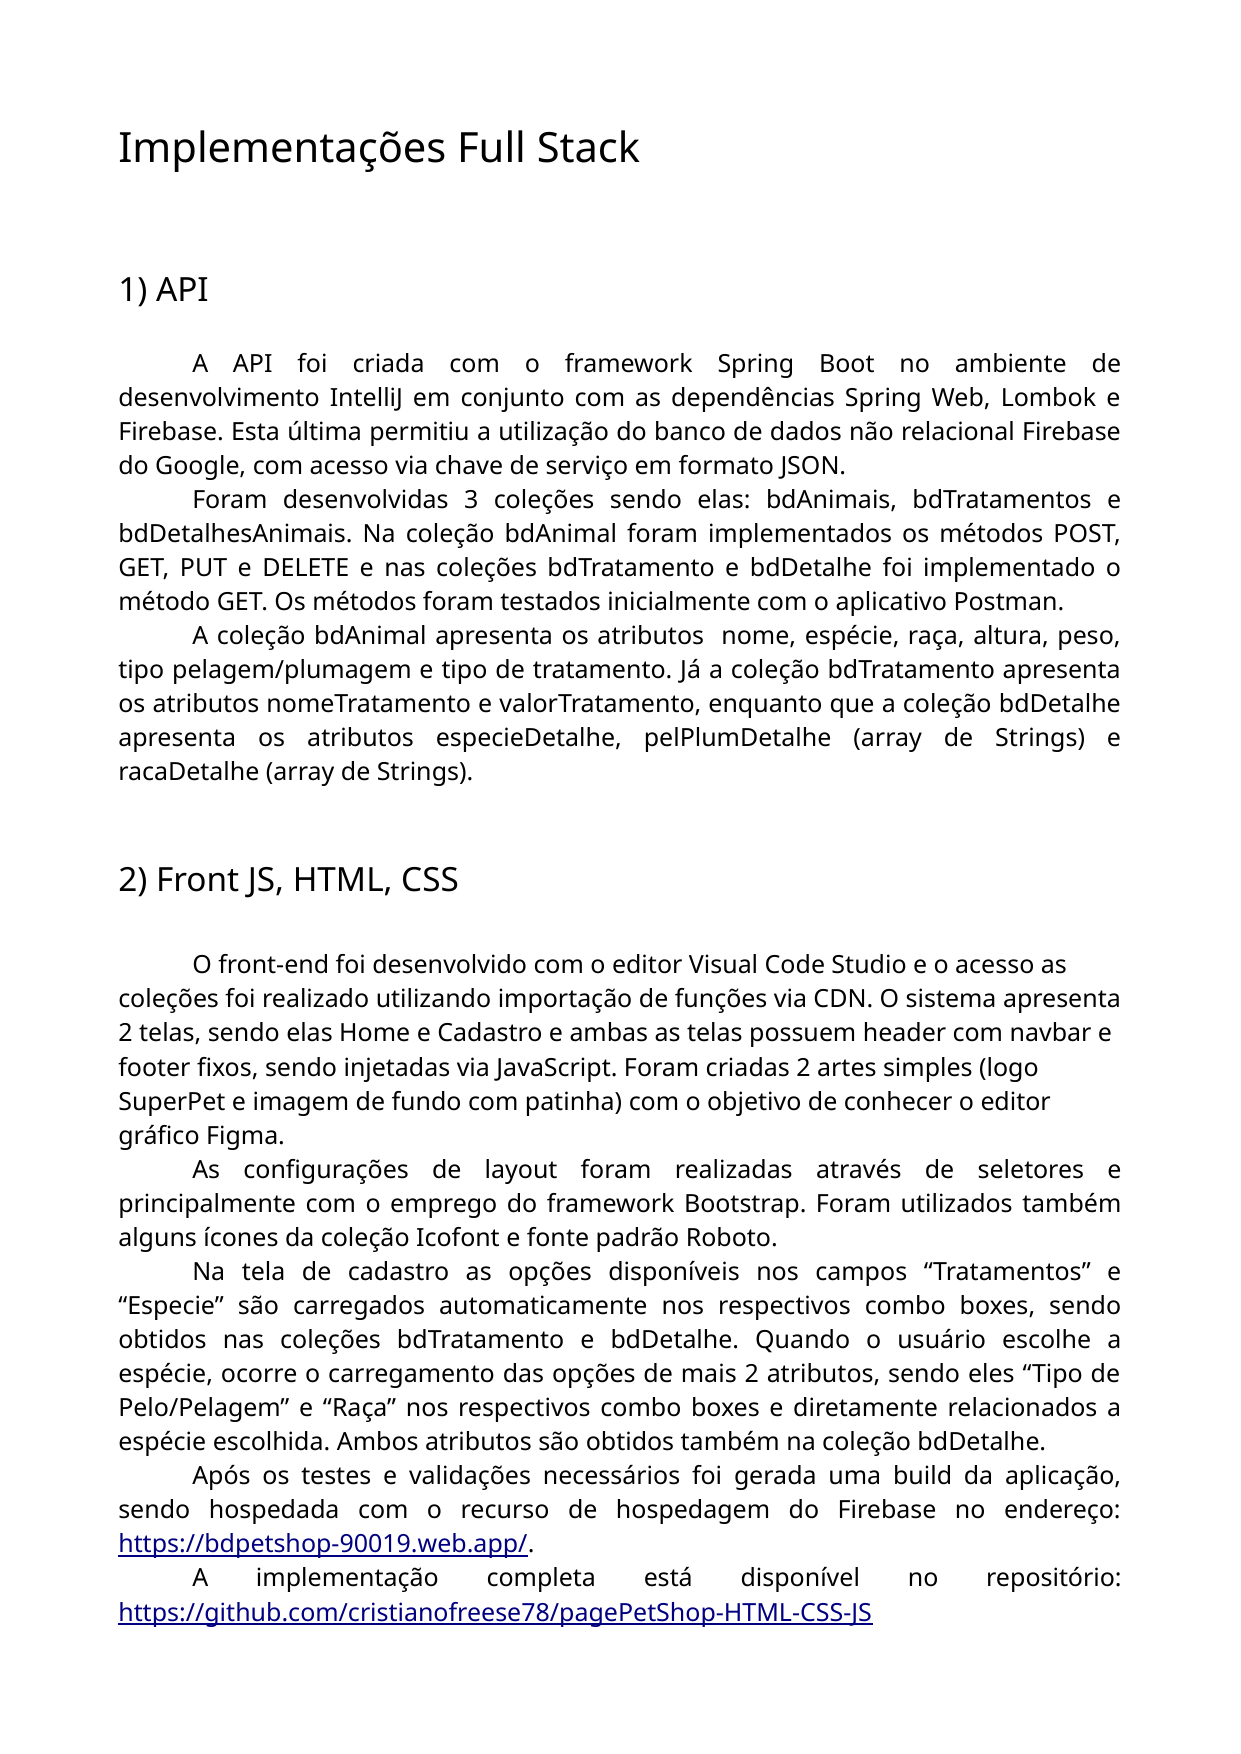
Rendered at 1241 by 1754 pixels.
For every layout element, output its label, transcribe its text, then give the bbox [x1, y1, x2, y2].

text Foram desenvolvidas 3 coleções sendo elas: bdAnimais, bdTratamentos e bdDetalhesAnimais. Na coleção bdAnimal foram implementados os métodos POST, GET, PUT e DELETE e nas coleções bdTratamento e bdDetalhe foi implementado o método GET. Os métodos foram testados inicialmente com o aplicativo Postman. [118, 481, 1122, 618]
text A coleção bdAnimal apresenta os atributos nome, espécie, raça, altura, peso, tipo pelagem/plumagem e tipo de tratamento. Já a coleção bdTratamento apresenta os atributos nomeTratamento e valorTratamento, enquanto que a coleção bdDetalhe apresenta os atributos especieDetalhe, pelPlumDetalhe (array de Strings) e racaDetalhe (array de Strings). [118, 618, 1122, 788]
text Na tela de cadastro as opções disponíveis nos campos “Tratamentos” e “Especie” são carregados automaticamente nos respectivos combo boxes, sendo obtidos nas coleções bdTratamento e bdDetalhe. Quando o usuário escolhe a espécie, ocorre o carregamento das opções de mais 2 atributos, sendo eles “Tipo de Pelo/Pelagem” e “Raça” nos respectivos combo boxes e diretamente relacionados a espécie escolhida. Ambos atributos são obtidos também na coleção bdDetalhe. [118, 1253, 1122, 1458]
text Implementações Full Stack [118, 118, 1122, 175]
text Após os testes e validações necessários foi gerada uma build da aplicação, sendo hospedada com o recurso de hospedagem do Firebase no endereço: https://bdpetshop-90019.web.app/. [118, 1458, 1122, 1560]
text 1) API [118, 266, 1122, 311]
text A API foi criada com o framework Spring Boot no ambiente de desenvolvimento IntelliJ em conjunto com as dependências Spring Web, Lombok e Firebase. Esta última permitiu a utilização do banco de dados não relacional Firebase do Google, com acesso via chave de serviço em formato JSON. [118, 345, 1122, 481]
text 2) Front JS, HTML, CSS [118, 856, 1122, 902]
text A implementação completa está disponível no repositório: https://github.com/cristianofreese78/pagePetShop-HTML-CSS-JS [118, 1560, 1122, 1628]
text As configurações de layout foram realizadas através de seletores e principalmente com o emprego do framework Bootstrap. Foram utilizados também alguns ícones da coleção Icofont e fonte padrão Roboto. [118, 1151, 1122, 1253]
text O front-end foi desenvolvido com o editor Visual Code Studio e o acesso as coleções foi realizado utilizando importação de funções via CDN. O sistema apresenta 2 telas, sendo elas Home e Cadastro e ambas as telas possuem header com navbar e footer fixos, sendo injetadas via JavaScript. Foram criadas 2 artes simples (logo SuperPet e imagem de fundo com patinha) com o objetivo de conhecer o editor gráfico Figma. [118, 947, 1122, 1151]
